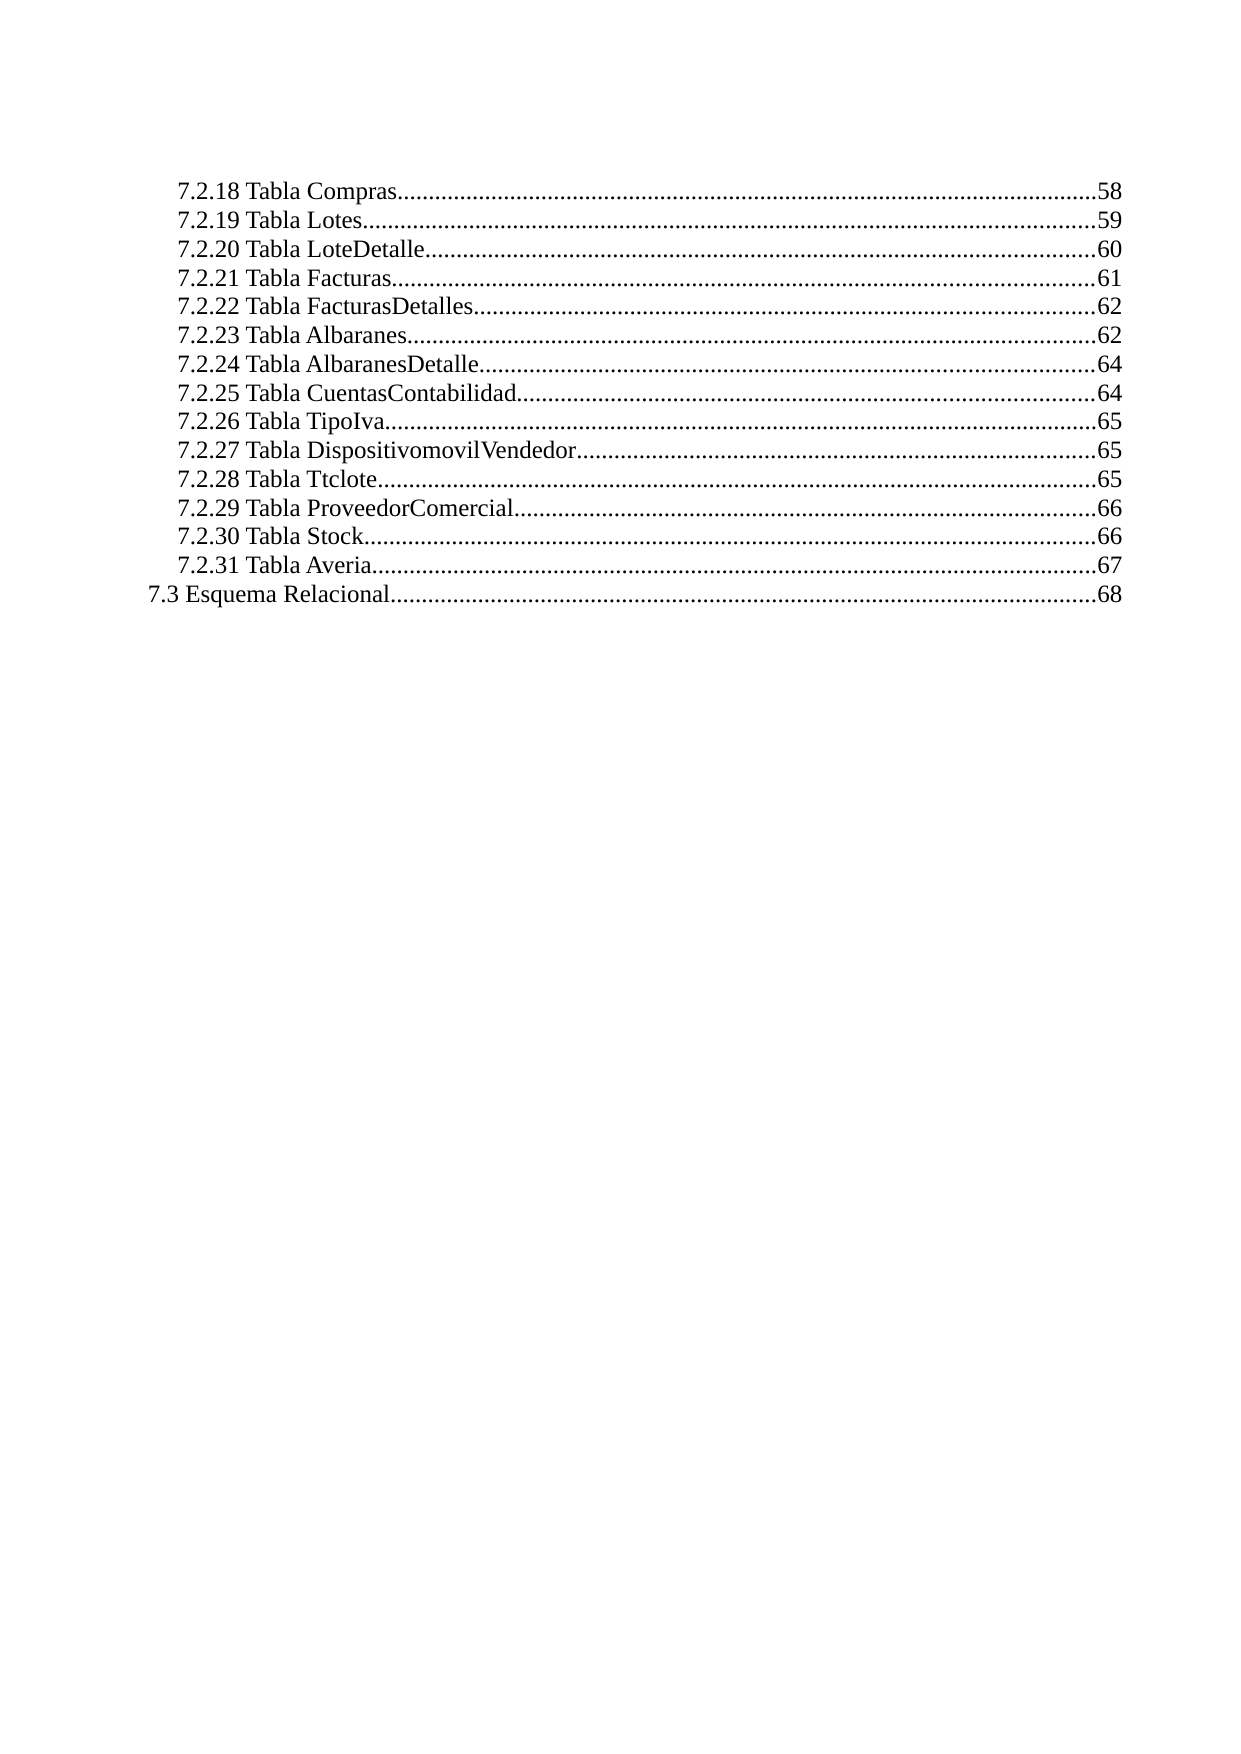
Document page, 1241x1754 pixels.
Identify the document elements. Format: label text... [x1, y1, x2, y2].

text 7.2.22 Tabla FacturasDetalles 62 [177, 291, 1122, 320]
text 7.2.28 Tabla Ttclote 65 [177, 464, 1122, 493]
text 7.2.27 Tabla DispositivomovilVendedor 65 [177, 435, 1122, 464]
text 7.2.29 Tabla ProveedorComercial 66 [177, 493, 1122, 521]
text 7.2.18 Tabla Compras 58 [177, 176, 1122, 205]
text 7.2.30 Tabla Stock 66 [177, 521, 1122, 550]
text 7.2.24 Tabla AlbaranesDetalle 64 [177, 349, 1122, 378]
text 7.2.26 Tabla TipoIva 65 [177, 406, 1122, 435]
text 7.2.20 Tabla LoteDetalle 60 [177, 234, 1122, 263]
text 7.2.31 Tabla Averia 67 [177, 550, 1122, 579]
text 7.2.23 Tabla Albaranes 62 [177, 320, 1122, 349]
text 7.2.21 Tabla Facturas 61 [177, 263, 1122, 291]
text 7.2.25 Tabla CuentasContabilidad 64 [177, 378, 1122, 406]
text 7.2.19 Tabla Lotes 59 [177, 205, 1122, 234]
text 7.3 Esquema Relacional 68 [148, 579, 1122, 608]
